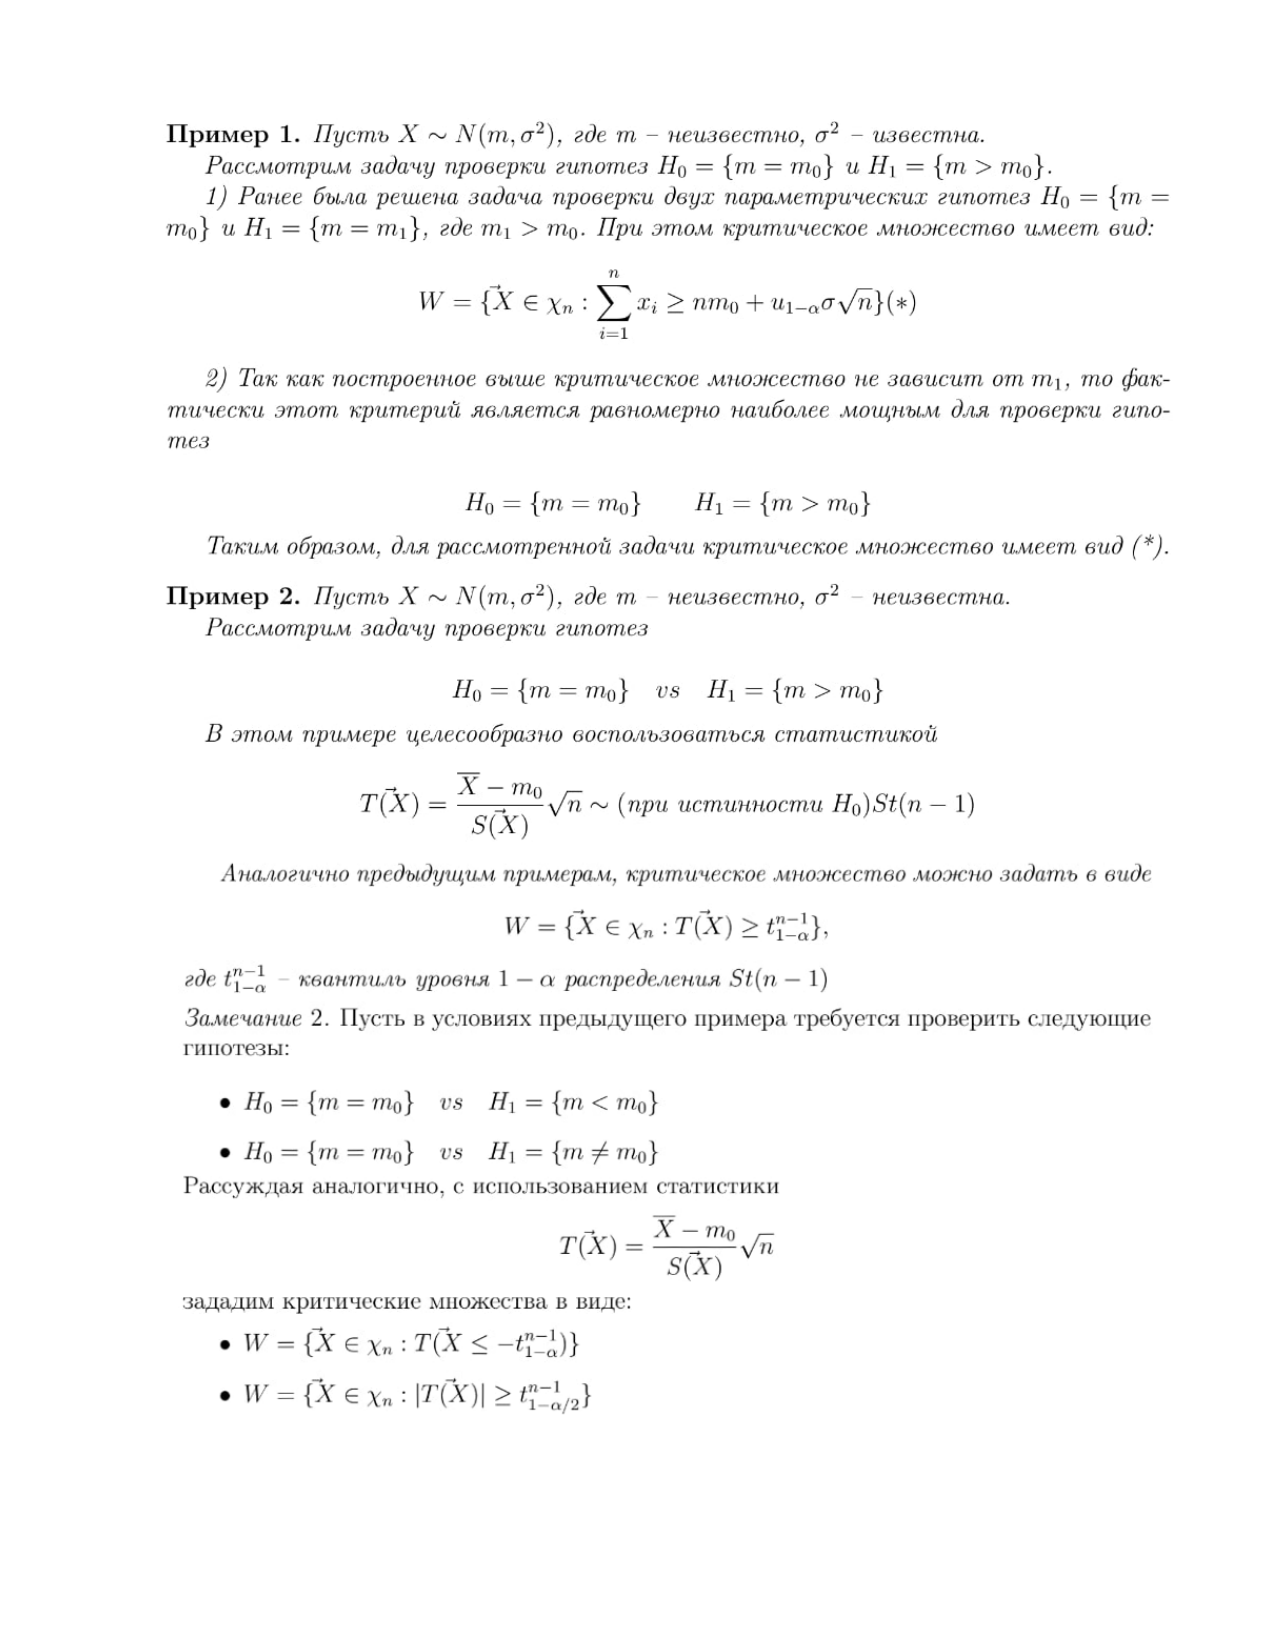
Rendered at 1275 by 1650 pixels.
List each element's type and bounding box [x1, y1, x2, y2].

picture [154, 118, 1194, 1417]
